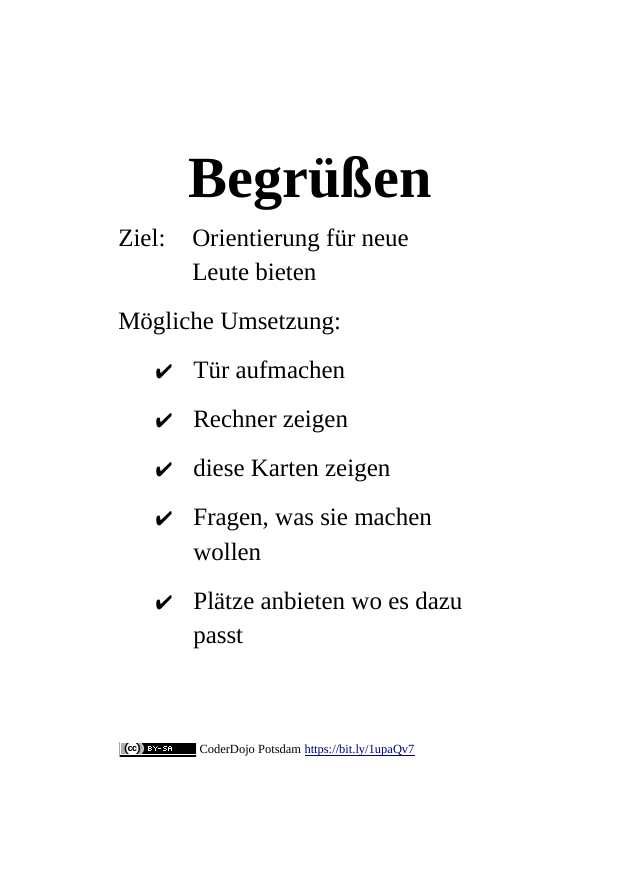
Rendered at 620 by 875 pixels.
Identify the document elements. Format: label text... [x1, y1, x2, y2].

list Rechner zeigen [156, 404, 501, 433]
list Tür aufmachen [156, 355, 501, 384]
text Mögliche Umsetzung: [118, 306, 501, 335]
picture [119, 742, 197, 757]
list Plätze anbieten wo es dazu passt [156, 586, 501, 649]
title Begrüßen [118, 143, 501, 210]
list diese Karten zeigen [156, 453, 501, 482]
text Ziel: Orientierung für neue Leute bieten [118, 223, 501, 286]
list Fragen, was sie machen wollen [156, 502, 501, 566]
